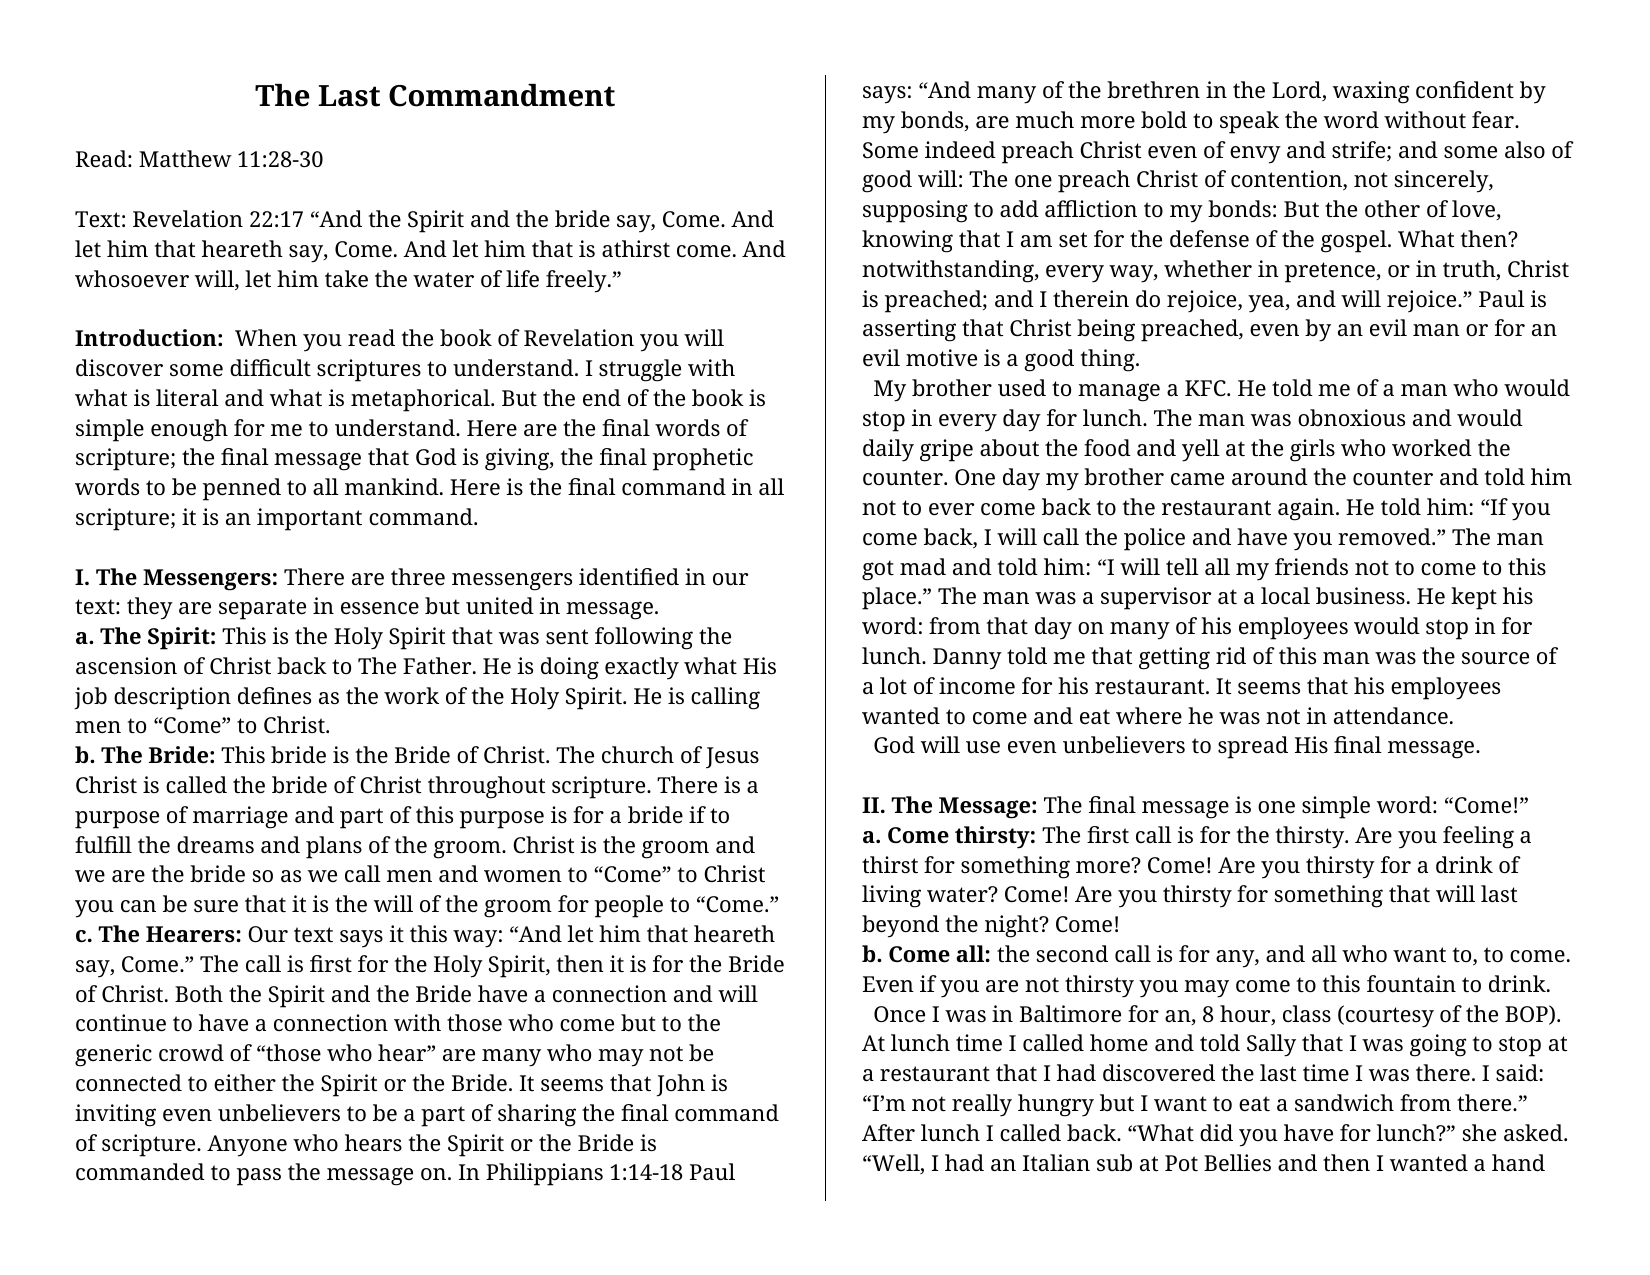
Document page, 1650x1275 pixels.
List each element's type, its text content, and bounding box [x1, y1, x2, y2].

text says: “And many of the brethren in the Lord, waxing confident by my bonds, are much more bold to speak the word without fear. Some indeed preach Christ even of envy and strife; and some also of good will: The one preach Christ of contention, not sincerely, supposing to add affliction to my bonds: But the other of love, knowing that I am set for the defense of the gospel. What then? notwithstanding, every way, whether in pretence, or in truth, Christ is preached; and I therein do rejoice, yea, and will rejoice.” Paul is asserting that Christ being preached, even by an evil man or for an evil motive is a good thing. [862, 75, 1575, 373]
text Once I was in Baltimore for an, 8 hour, class (courtesy of the BOP). At lunch time I called home and told Sally that I was going to stop at a restaurant that I had discovered the last time I was there. I said: “I’m not really hungry but I want to eat a sandwich from there.” After lunch I called back. “What did you have for lunch?” she asked. “Well, I had an Italian sub at Pot Bellies and then I wanted a hand [862, 998, 1575, 1177]
text a. Come thirsty: The first call is for the thirsty. Are you feeling a thirst for something more? Come! Are you thirsty for a drink of living water? Come! Are you thirsty for something that will last beyond the night? Come! [862, 820, 1575, 939]
text Read: Matthew 11:28-30 [75, 144, 788, 174]
text b. Come all: the second call is for any, and all who want to, to come. Even if you are not thirsty you may come to this fountain to drink. [862, 939, 1575, 998]
text Text: Revelation 22:17 “And the Spirit and the bride say, Come. And let him that heareth say, Come. And let him that is athirst come. And whosoever will, let him take the water of life freely.” [75, 204, 788, 293]
text My brother used to manage a KFC. He told me of a man who would stop in every day for lunch. The man was obnoxious and would daily gripe about the food and yell at the girls who worked the counter. One day my brother came around the counter and told him not to ever come back to the restaurant again. He told him: “If you come back, I will call the police and have you removed.” The man got mad and told him: “I will tell all my friends not to come to this place.” The man was a supervisor at a local business. He kept his word: from that day on many of his employees would stop in for lunch. Danny told me that getting rid of this man was the source of a lot of income for his restaurant. It seems that his employees wanted to come and eat where he was not in attendance. [862, 373, 1575, 730]
text a. The Spirit: This is the Holy Spirit that was sent following the ascension of Christ back to The Father. He is doing exactly what His job description defines as the work of the Holy Spirit. He is calling men to “Come” to Christ. [75, 621, 788, 740]
text b. The Bride: This bride is the Bride of Christ. The church of Jesus Christ is called the bride of Christ throughout scripture. There is a purpose of marriage and part of this purpose is for a bride if to fulfill the dreams and plans of the groom. Christ is the groom and we are the bride so as we call men and women to “Come” to Christ you can be sure that it is the will of the groom for people to “Come.” [75, 740, 788, 919]
text II. The Message: The final message is one simple word: “Come!” [862, 790, 1575, 820]
text The Last Commandment [75, 75, 788, 115]
text c. The Hearers: Our text says it this way: “And let him that heareth say, Come.” The call is first for the Holy Spirit, then it is for the Bride of Christ. Both the Spirit and the Bride have a connection and will continue to have a connection with those who come but to the generic crowd of “those who hear” are many who may not be connected to either the Spirit or the Bride. It seems that John is inviting even unbelievers to be a part of sharing the final command of scripture. Anyone who hears the Spirit or the Bride is commanded to pass the message on. In Philippians 1:14-18 Paul [75, 919, 788, 1187]
text Introduction: When you read the book of Revelation you will discover some difficult scriptures to understand. I struggle with what is literal and what is metaphorical. But the end of the book is simple enough for me to understand. Here are the final words of scripture; the final message that God is giving, the final prophetic words to be penned to all mankind. Here is the final command in all scripture; it is an important command. [75, 323, 788, 532]
text I. The Messengers: There are three messengers identified in our text: they are separate in essence but united in message. [75, 562, 788, 621]
text God will use even unbelievers to spread His final message. [862, 730, 1575, 760]
